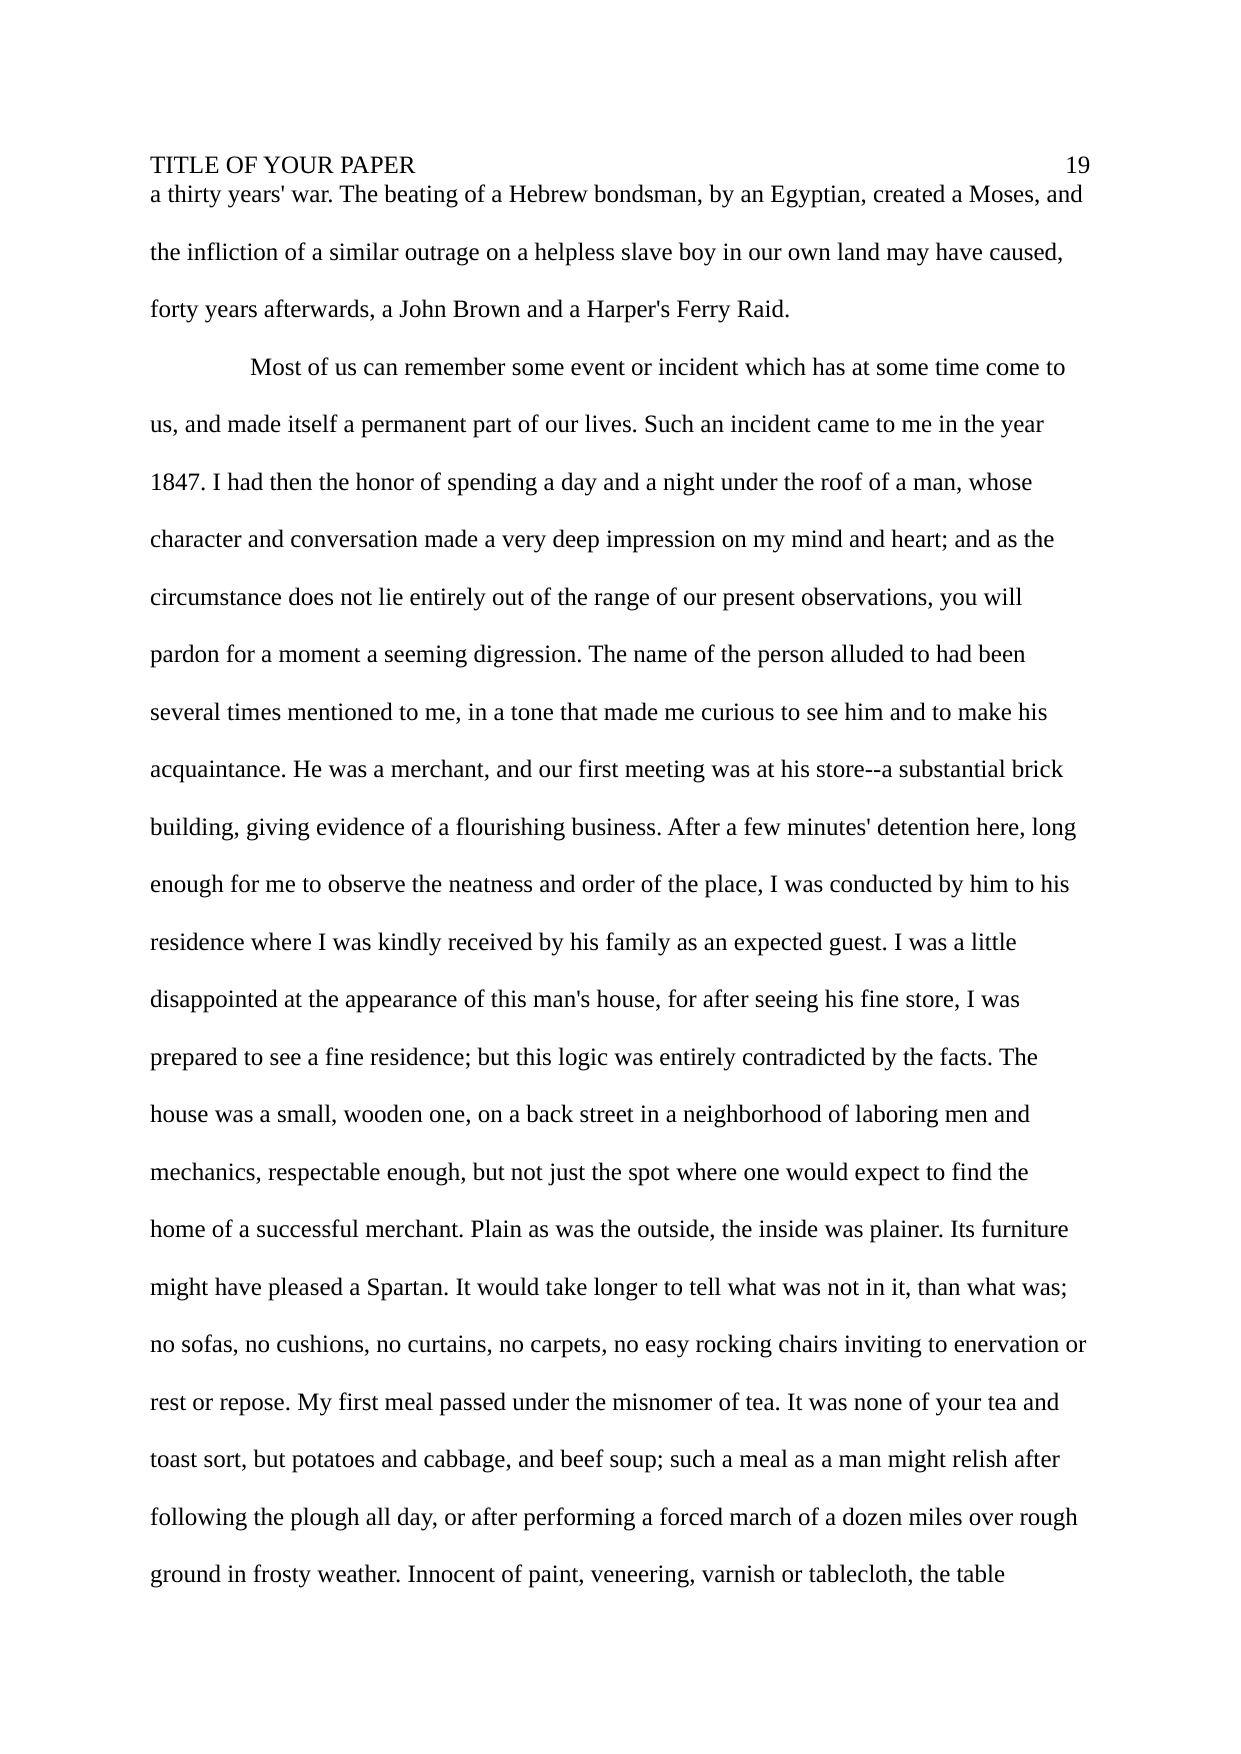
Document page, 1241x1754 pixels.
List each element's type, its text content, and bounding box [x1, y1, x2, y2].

text a thirty years' war. The beating of a Hebrew bondsman, by an Egyptian, created a Moses, and the infliction of a similar outrage on a helpless slave boy in our own land may have caused, forty years afterwards, a John Brown and a Harper's Ferry Raid. [150, 179, 1090, 323]
text Most of us can remember some event or incident which has at some time come to us, and made itself a permanent part of our lives. Such an incident came to me in the year 1847. I had then the honor of spending a day and a night under the roof of a man, whose character and conversation made a very deep impression on my mind and heart; and as the circumstance does not lie entirely out of the range of our present observations, you will pardon for a moment a seeming digression. The name of the person alluded to had been several times mentioned to me, in a tone that made me curious to see him and to make his acquaintance. He was a merchant, and our first meeting was at his store--a substantial brick building, giving evidence of a flourishing business. After a few minutes' detention here, long enough for me to observe the neatness and order of the place, I was conducted by him to his residence where I was kindly received by his family as an expected guest. I was a little disappointed at the appearance of this man's house, for after seeing his fine store, I was prepared to see a fine residence; but this logic was entirely contradicted by the facts. The house was a small, wooden one, on a back street in a neighborhood of laboring men and mechanics, respectable enough, but not just the spot where one would expect to find the home of a successful merchant. Plain as was the outside, the inside was plainer. Its furniture might have pleased a Spartan. It would take longer to tell what was not in it, than what was; no sofas, no cushions, no curtains, no carpets, no easy rocking chairs inviting to enervation or rest or repose. My first meal passed under the misnomer of tea. It was none of your tea and toast sort, but potatoes and cabbage, and beef soup; such a meal as a man might relish after following the plough all day, or after performing a forced march of a dozen miles over rough ground in frosty weather. Innocent of paint, veneering, varnish or tablecloth, the table [150, 352, 1090, 1588]
